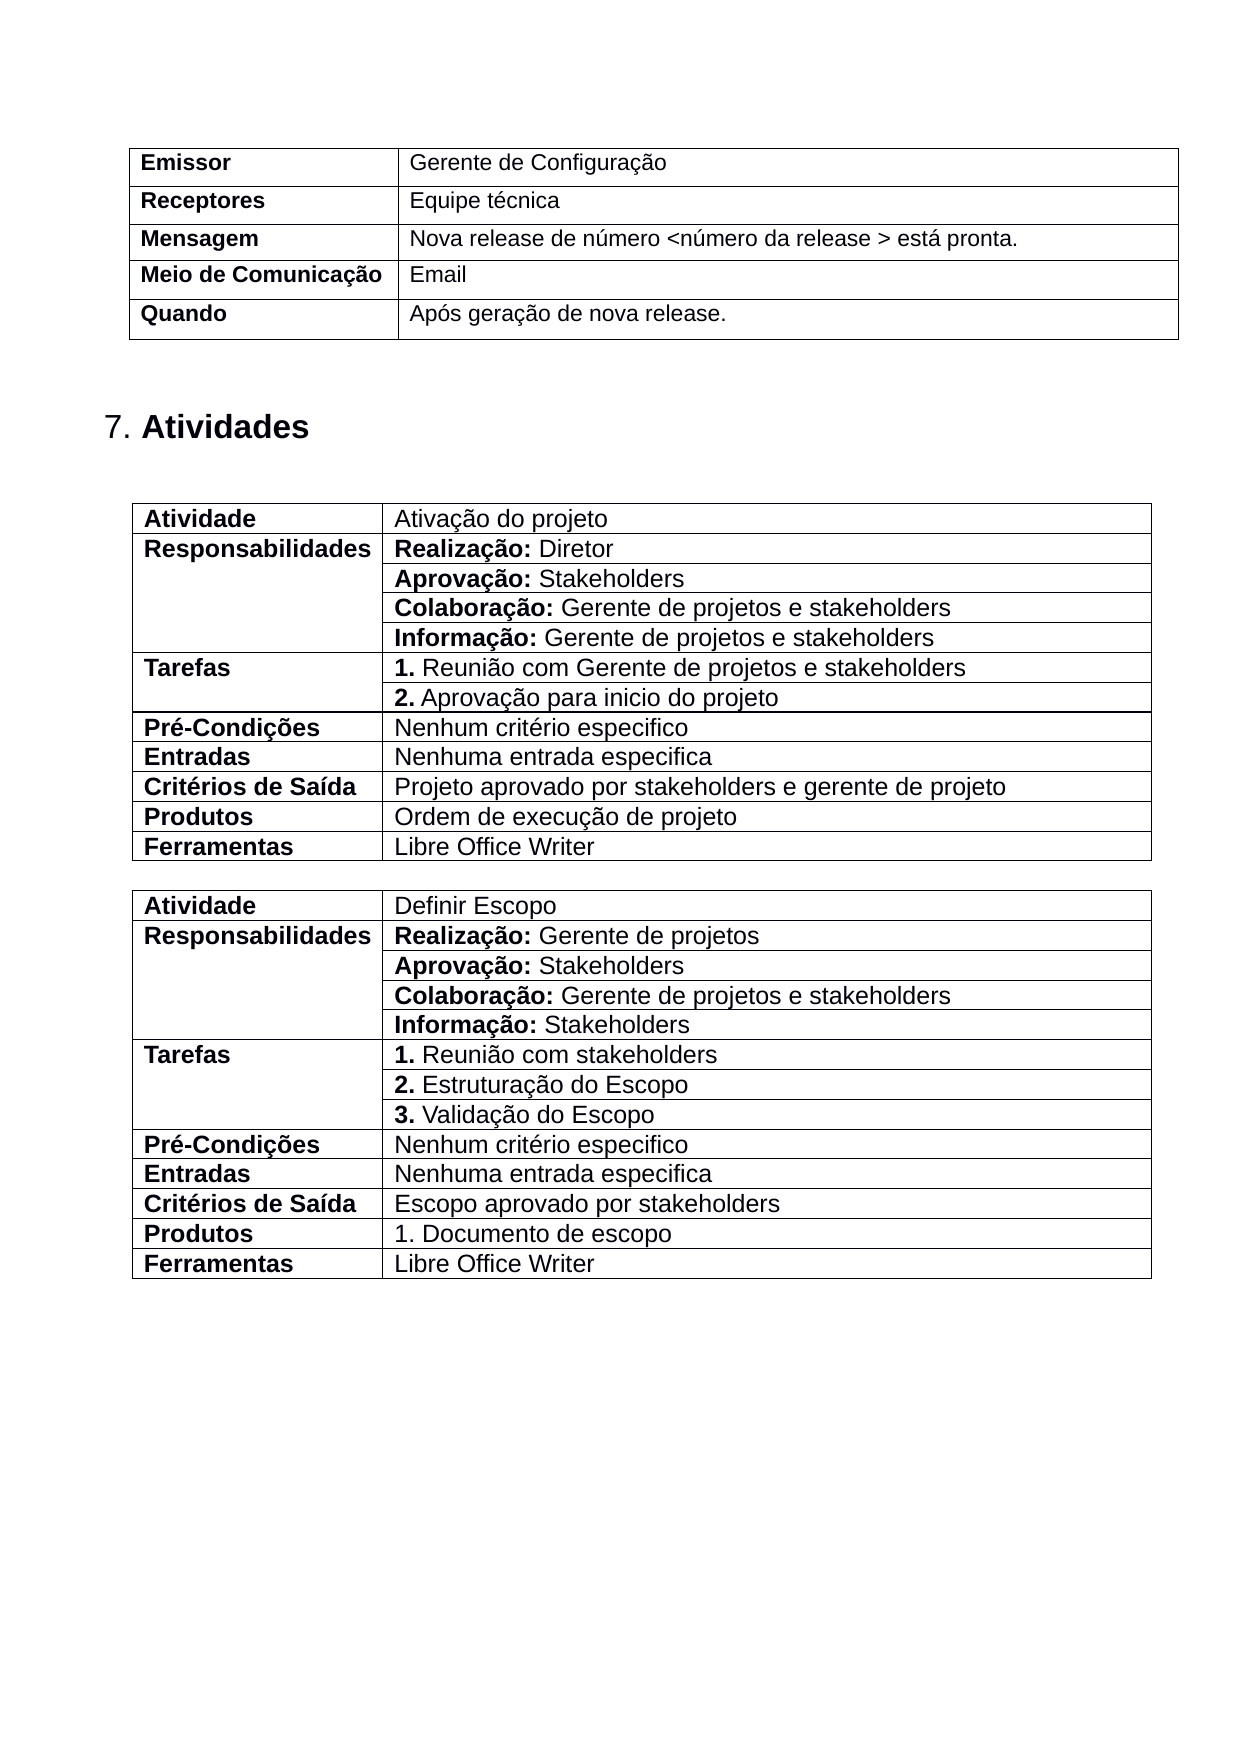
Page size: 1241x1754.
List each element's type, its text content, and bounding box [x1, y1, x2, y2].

table_header Ativação do projeto [383, 504, 1151, 533]
table_cell Produtos [133, 1219, 382, 1248]
table_cell Mensagem [130, 225, 398, 260]
table_cell Informação: Gerente de projetos e stakeholders [383, 623, 1151, 652]
table_cell Realização: Diretor [383, 534, 1151, 562]
table_cell Gerente de Configuração [399, 149, 1178, 186]
table_cell Pré-Condições [133, 713, 382, 741]
table_cell Após geração de nova release. [399, 300, 1178, 339]
table_cell Escopo aprovado por stakeholders [383, 1189, 1151, 1218]
table_cell Responsabilidades [133, 534, 382, 652]
table_cell Ferramentas [133, 832, 382, 860]
table_cell Ordem de execução de projeto [383, 802, 1151, 831]
table_cell 1. Reunião com stakeholders [383, 1040, 1151, 1069]
table_header Definir Escopo [383, 891, 1151, 920]
table_cell Nenhuma entrada especifica [383, 1159, 1151, 1188]
table_cell Informação: Stakeholders [383, 1010, 1151, 1039]
table_cell Libre Office Writer [383, 1249, 1151, 1277]
table_cell Nenhum critério especifico [383, 713, 1151, 741]
table_cell Tarefas [133, 653, 382, 711]
table_cell Projeto aprovado por stakeholders e gerente de projeto [383, 772, 1151, 801]
table_cell 2. Estruturação do Escopo [383, 1070, 1151, 1099]
table_cell Produtos [133, 802, 382, 831]
table_cell Critérios de Saída [133, 1189, 382, 1218]
table_cell Nenhuma entrada especifica [383, 742, 1151, 771]
table_cell Libre Office Writer [383, 832, 1151, 860]
table_cell Responsabilidades [133, 921, 382, 1039]
table_cell Tarefas [133, 1040, 382, 1128]
table_cell Meio de Comunicação [130, 261, 398, 298]
table_cell 1. Documento de escopo [383, 1219, 1151, 1248]
table_cell Colaboração: Gerente de projetos e stakeholders [383, 593, 1151, 622]
table_cell Aprovação: Stakeholders [383, 951, 1151, 979]
table_cell Equipe técnica [399, 187, 1178, 224]
table_cell Emissor [130, 149, 398, 186]
list Atividades [103, 407, 1152, 445]
table_cell Entradas [133, 742, 382, 771]
table_cell Nova release de número <número da release > está pronta. [399, 225, 1178, 260]
table_cell Receptores [130, 187, 398, 224]
table_header Atividade [133, 891, 382, 920]
table_cell Critérios de Saída [133, 772, 382, 801]
table_cell Nenhum critério especifico [383, 1130, 1151, 1158]
table_cell Email [399, 261, 1178, 298]
table_cell Colaboração: Gerente de projetos e stakeholders [383, 981, 1151, 1009]
table_cell 1. Reunião com Gerente de projetos e stakeholders [383, 653, 1151, 682]
table_cell Pré-Condições [133, 1130, 382, 1158]
table_cell Ferramentas [133, 1249, 382, 1277]
table_cell 3. Validação do Escopo [383, 1100, 1151, 1128]
table_cell Realização: Gerente de projetos [383, 921, 1151, 950]
table_cell Quando [130, 300, 398, 339]
table_cell Aprovação: Stakeholders [383, 564, 1151, 592]
table_cell 2. Aprovação para inicio do projeto [383, 683, 1151, 711]
table_header Atividade [133, 504, 382, 533]
table_cell Entradas [133, 1159, 382, 1188]
